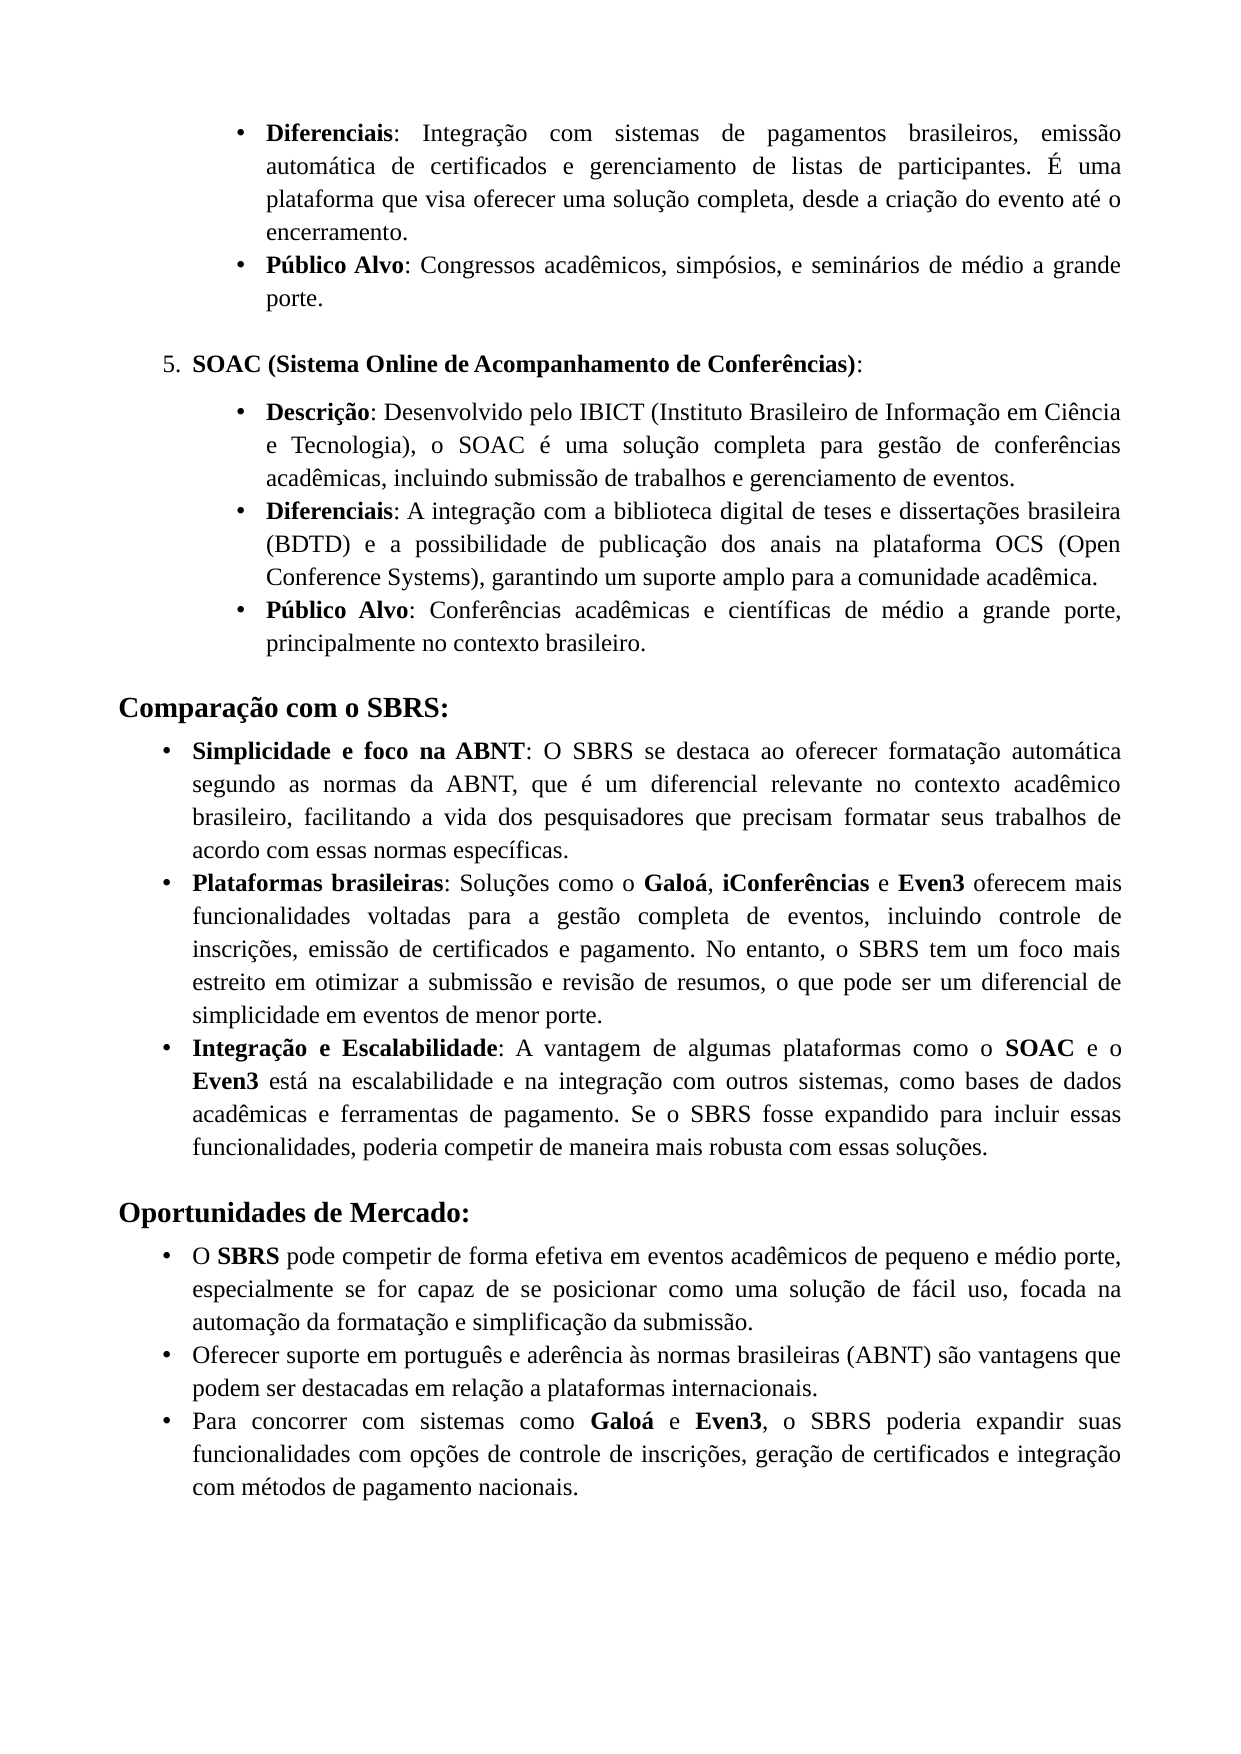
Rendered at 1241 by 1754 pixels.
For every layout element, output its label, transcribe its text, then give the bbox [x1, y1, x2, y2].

list SOAC (Sistema Online de Acompanhamento de Conferências): [162, 349, 1122, 378]
list Simplicidade e foco na ABNT: O SBRS se destaca ao oferecer formatação automática segundo as normas da ABNT, que é um diferencial relevante no contexto acadêmico brasileiro, facilitando a vida dos pesquisadores que precisam formatar seus trabalhos de acordo com essas normas específicas. [162, 736, 1122, 864]
list Diferenciais: A integração com a biblioteca digital de teses e dissertações brasileira (BDTD) e a possibilidade de publicação dos anais na plataforma OCS (Open Conference Systems), garantindo um suporte amplo para a comunidade acadêmica. [236, 496, 1122, 591]
list Integração e Escalabilidade: A vantagem de algumas plataformas como o SOAC e o Even3 está na escalabilidade e na integração com outros sistemas, como bases de dados acadêmicas e ferramentas de pagamento. Se o SBRS fosse expandido para incluir essas funcionalidades, poderia competir de maneira mais robusta com essas soluções. [162, 1033, 1122, 1161]
list Diferenciais: Integração com sistemas de pagamentos brasileiros, emissão automática de certificados e gerenciamento de listas de participantes. É uma plataforma que visa oferecer uma solução completa, desde a criação do evento até o encerramento. [236, 118, 1122, 246]
list Plataformas brasileiras: Soluções como o Galoá, iConferências e Even3 oferecem mais funcionalidades voltadas para a gestão completa de eventos, incluindo controle de inscrições, emissão de certificados e pagamento. No entanto, o SBRS tem um foco mais estreito em otimizar a submissão e revisão de resumos, o que pode ser um diferencial de simplicidade em eventos de menor porte. [162, 868, 1122, 1029]
list Descrição: Desenvolvido pelo IBICT (Instituto Brasileiro de Informação em Ciência e Tecnologia), o SOAC é uma solução completa para gestão de conferências acadêmicas, incluindo submissão de trabalhos e gerenciamento de eventos. [236, 397, 1122, 492]
list Oferecer suporte em português e aderência às normas brasileiras (ABNT) são vantagens que podem ser destacadas em relação a plataformas internacionais. [162, 1340, 1122, 1402]
list O SBRS pode competir de forma efetiva em eventos acadêmicos de pequeno e médio porte, especialmente se for capaz de se posicionar como uma solução de fácil uso, focada na automação da formatação e simplificação da submissão. [162, 1241, 1122, 1336]
subtitle Oportunidades de Mercado: [118, 1195, 1122, 1228]
list Público Alvo: Congressos acadêmicos, simpósios, e seminários de médio a grande porte. [236, 250, 1122, 312]
list Público Alvo: Conferências acadêmicas e científicas de médio a grande porte, principalmente no contexto brasileiro. [236, 595, 1122, 657]
subtitle Comparação com o SBRS: [118, 690, 1122, 724]
list Para concorrer com sistemas como Galoá e Even3, o SBRS poderia expandir suas funcionalidades com opções de controle de inscrições, geração de certificados e integração com métodos de pagamento nacionais. [162, 1406, 1122, 1501]
